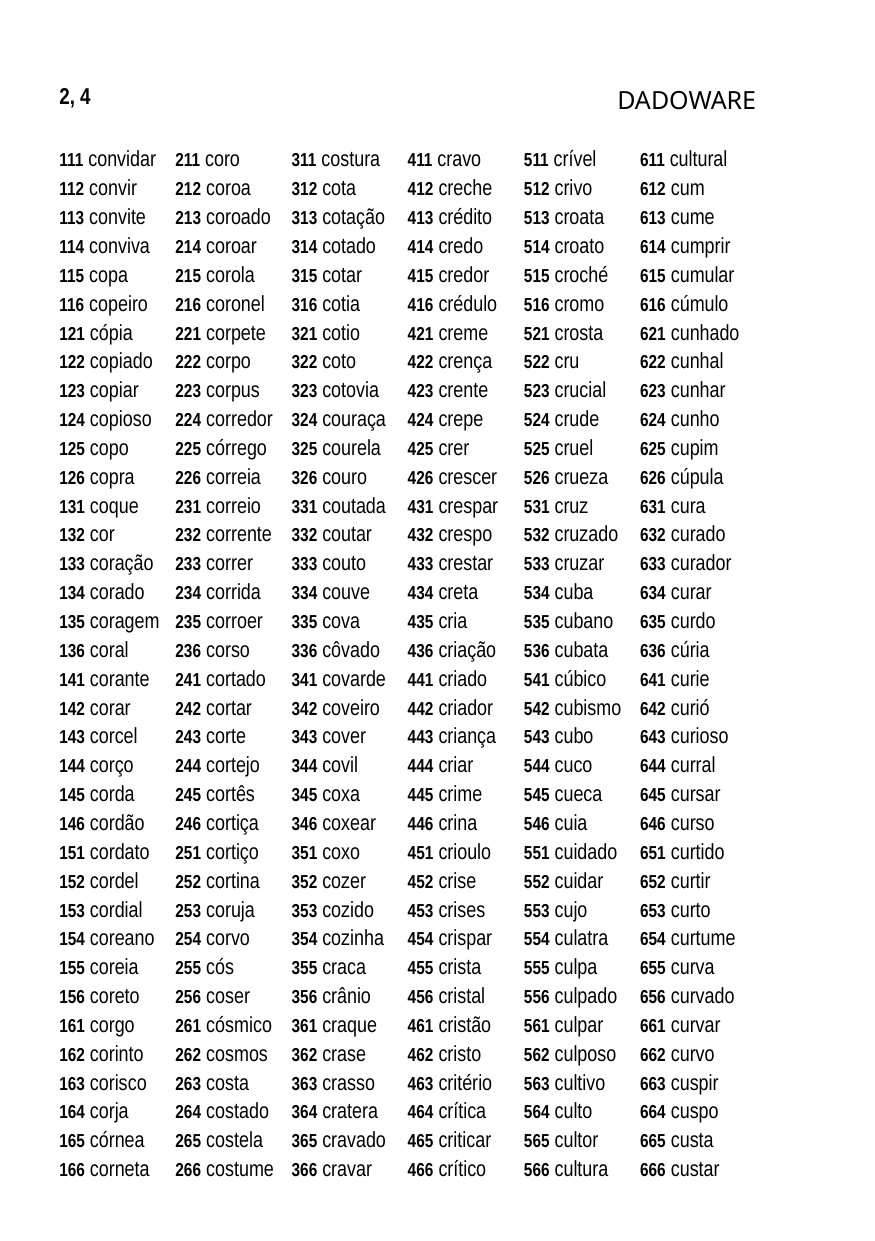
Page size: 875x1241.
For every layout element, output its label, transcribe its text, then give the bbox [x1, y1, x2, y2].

text 343 cover [291, 723, 407, 748]
text 364 cratera [291, 1098, 407, 1123]
text 462 cristo [407, 1041, 524, 1066]
text 521 crosta [524, 319, 640, 344]
text 232 corrente [175, 521, 291, 546]
text 663 cuspir [640, 1069, 756, 1095]
text 331 coutada [291, 492, 407, 518]
text 412 creche [407, 175, 524, 200]
text 121 cópia [59, 319, 175, 344]
text 535 cubano [524, 608, 640, 633]
text 132 cor [59, 521, 175, 546]
text 642 curió [640, 694, 756, 719]
text 363 crasso [291, 1069, 407, 1095]
text 131 coque [59, 492, 175, 518]
text 162 corinto [59, 1041, 175, 1066]
text 634 curar [640, 579, 756, 604]
text 365 cravado [291, 1127, 407, 1152]
text 111 convidar [59, 146, 175, 171]
text 522 cru [524, 348, 640, 373]
text 651 curtido [640, 839, 756, 864]
text 156 coreto [59, 983, 175, 1008]
text 551 cuidado [524, 839, 640, 864]
text 655 curva [640, 954, 756, 979]
text 656 curvado [640, 983, 756, 1008]
text 556 culpado [524, 983, 640, 1008]
text 456 cristal [407, 983, 524, 1008]
text 664 cuspo [640, 1098, 756, 1123]
text 415 credor [407, 262, 524, 287]
text 315 cotar [291, 262, 407, 287]
text 641 curie [640, 666, 756, 691]
text 333 couto [291, 550, 407, 575]
text 361 craque [291, 1012, 407, 1037]
text 566 cultura [524, 1156, 640, 1181]
text 444 criar [407, 752, 524, 777]
text 241 cortado [175, 666, 291, 691]
text 625 cupim [640, 435, 756, 460]
text 261 cósmico [175, 1012, 291, 1037]
text 264 costado [175, 1098, 291, 1123]
text 614 cumprir [640, 233, 756, 258]
text 144 corço [59, 752, 175, 777]
text 123 copiar [59, 377, 175, 402]
text 611 cultural [640, 146, 756, 171]
text 646 curso [640, 810, 756, 835]
text 546 cuia [524, 810, 640, 835]
text 152 cordel [59, 868, 175, 893]
text 166 corneta [59, 1156, 175, 1181]
text 224 corredor [175, 406, 291, 431]
text 666 custar [640, 1156, 756, 1181]
text 116 copeiro [59, 291, 175, 316]
text 563 cultivo [524, 1069, 640, 1095]
text 236 corso [175, 637, 291, 662]
text 243 corte [175, 723, 291, 748]
text 422 crença [407, 348, 524, 373]
text 352 cozer [291, 868, 407, 893]
text 356 crânio [291, 983, 407, 1008]
text 532 cruzado [524, 521, 640, 546]
text 211 coro [175, 146, 291, 171]
text 255 cós [175, 954, 291, 979]
text 222 corpo [175, 348, 291, 373]
text 311 costura [291, 146, 407, 171]
text 355 craca [291, 954, 407, 979]
text 254 corvo [175, 925, 291, 950]
text 231 correio [175, 492, 291, 518]
text 115 copa [59, 262, 175, 287]
text 421 creme [407, 319, 524, 344]
text 631 cura [640, 492, 756, 518]
text 153 cordial [59, 896, 175, 922]
text 446 crina [407, 810, 524, 835]
text 143 corcel [59, 723, 175, 748]
text 662 curvo [640, 1041, 756, 1066]
text 453 crises [407, 896, 524, 922]
text 324 couraça [291, 406, 407, 431]
text 613 cume [640, 204, 756, 229]
text 252 cortina [175, 868, 291, 893]
text 543 cubo [524, 723, 640, 748]
text 323 cotovia [291, 377, 407, 402]
text 524 crude [524, 406, 640, 431]
text 442 criador [407, 694, 524, 719]
text 534 cuba [524, 579, 640, 604]
text 313 cotação [291, 204, 407, 229]
text 326 couro [291, 464, 407, 489]
text 436 criação [407, 637, 524, 662]
text 425 crer [407, 435, 524, 460]
text 312 cota [291, 175, 407, 200]
text 314 cotado [291, 233, 407, 258]
text 215 corola [175, 262, 291, 287]
text 161 corgo [59, 1012, 175, 1037]
text 154 coreano [59, 925, 175, 950]
text 341 covarde [291, 666, 407, 691]
text 536 cubata [524, 637, 640, 662]
text 514 croato [524, 233, 640, 258]
text 165 córnea [59, 1127, 175, 1152]
text 216 coronel [175, 291, 291, 316]
text 451 crioulo [407, 839, 524, 864]
text 561 culpar [524, 1012, 640, 1037]
text 413 crédito [407, 204, 524, 229]
text 555 culpa [524, 954, 640, 979]
text 145 corda [59, 781, 175, 806]
text 626 cúpula [640, 464, 756, 489]
text 621 cunhado [640, 319, 756, 344]
text 226 correia [175, 464, 291, 489]
text 644 curral [640, 752, 756, 777]
text 114 conviva [59, 233, 175, 258]
text 263 costa [175, 1069, 291, 1095]
text 133 coração [59, 550, 175, 575]
text 433 crestar [407, 550, 524, 575]
text 223 corpus [175, 377, 291, 402]
text 452 crise [407, 868, 524, 893]
text 245 cortês [175, 781, 291, 806]
text 512 crivo [524, 175, 640, 200]
text 553 cujo [524, 896, 640, 922]
text 632 curado [640, 521, 756, 546]
text 2, 4 [59, 83, 177, 109]
text 325 courela [291, 435, 407, 460]
text 454 crispar [407, 925, 524, 950]
text 334 couve [291, 579, 407, 604]
text 354 cozinha [291, 925, 407, 950]
text 346 coxear [291, 810, 407, 835]
text 322 coto [291, 348, 407, 373]
text 342 coveiro [291, 694, 407, 719]
text 362 crase [291, 1041, 407, 1066]
text 564 culto [524, 1098, 640, 1123]
text 465 criticar [407, 1127, 524, 1152]
text 426 crescer [407, 464, 524, 489]
text 643 curioso [640, 723, 756, 748]
text 665 custa [640, 1127, 756, 1152]
text 615 cumular [640, 262, 756, 287]
text 443 criança [407, 723, 524, 748]
text 266 costume [175, 1156, 291, 1181]
text 124 copioso [59, 406, 175, 431]
text 235 corroer [175, 608, 291, 633]
text 142 corar [59, 694, 175, 719]
text 616 cúmulo [640, 291, 756, 316]
text 414 credo [407, 233, 524, 258]
text 515 croché [524, 262, 640, 287]
text 344 covil [291, 752, 407, 777]
text 225 córrego [175, 435, 291, 460]
text 345 coxa [291, 781, 407, 806]
text 316 cotia [291, 291, 407, 316]
text 612 cum [640, 175, 756, 200]
text 335 cova [291, 608, 407, 633]
text 411 cravo [407, 146, 524, 171]
text 565 cultor [524, 1127, 640, 1152]
text 653 curto [640, 896, 756, 922]
text 531 cruz [524, 492, 640, 518]
text 652 curtir [640, 868, 756, 893]
text 125 copo [59, 435, 175, 460]
text 233 correr [175, 550, 291, 575]
text 441 criado [407, 666, 524, 691]
text 234 corrida [175, 579, 291, 604]
text 513 croata [524, 204, 640, 229]
text 321 cotio [291, 319, 407, 344]
text 516 cromo [524, 291, 640, 316]
text 525 cruel [524, 435, 640, 460]
text 464 crítica [407, 1098, 524, 1123]
text 134 corado [59, 579, 175, 604]
text 552 cuidar [524, 868, 640, 893]
text 136 coral [59, 637, 175, 662]
text 523 crucial [524, 377, 640, 402]
text 112 convir [59, 175, 175, 200]
text 135 coragem [59, 608, 175, 633]
text 163 corisco [59, 1069, 175, 1095]
text 622 cunhal [640, 348, 756, 373]
text 432 crespo [407, 521, 524, 546]
text 212 coroa [175, 175, 291, 200]
text 541 cúbico [524, 666, 640, 691]
text 624 cunho [640, 406, 756, 431]
text 246 cortiça [175, 810, 291, 835]
text 424 crepe [407, 406, 524, 431]
text 434 creta [407, 579, 524, 604]
text 545 cueca [524, 781, 640, 806]
text 431 crespar [407, 492, 524, 518]
text 466 crítico [407, 1156, 524, 1181]
text 164 corja [59, 1098, 175, 1123]
text 511 crível [524, 146, 640, 171]
text 445 crime [407, 781, 524, 806]
text 633 curador [640, 550, 756, 575]
text 244 cortejo [175, 752, 291, 777]
text 526 crueza [524, 464, 640, 489]
text 336 côvado [291, 637, 407, 662]
text 542 cubismo [524, 694, 640, 719]
text 366 cravar [291, 1156, 407, 1181]
text 332 coutar [291, 521, 407, 546]
text 635 curdo [640, 608, 756, 633]
text 661 curvar [640, 1012, 756, 1037]
text 554 culatra [524, 925, 640, 950]
text 213 coroado [175, 204, 291, 229]
text 455 crista [407, 954, 524, 979]
text 151 cordato [59, 839, 175, 864]
text 242 cortar [175, 694, 291, 719]
text 251 cortiço [175, 839, 291, 864]
text 113 convite [59, 204, 175, 229]
text 562 culposo [524, 1041, 640, 1066]
text 351 coxo [291, 839, 407, 864]
text 141 corante [59, 666, 175, 691]
text 654 curtume [640, 925, 756, 950]
text 262 cosmos [175, 1041, 291, 1066]
text 416 crédulo [407, 291, 524, 316]
text 122 copiado [59, 348, 175, 373]
text 533 cruzar [524, 550, 640, 575]
text 214 coroar [175, 233, 291, 258]
text 423 crente [407, 377, 524, 402]
text 636 cúria [640, 637, 756, 662]
text 544 cuco [524, 752, 640, 777]
text 645 cursar [640, 781, 756, 806]
text 353 cozido [291, 896, 407, 922]
text 253 coruja [175, 896, 291, 922]
text 435 cria [407, 608, 524, 633]
text 126 copra [59, 464, 175, 489]
text 463 critério [407, 1069, 524, 1095]
text 265 costela [175, 1127, 291, 1152]
text 221 corpete [175, 319, 291, 344]
text 461 cristão [407, 1012, 524, 1037]
text 256 coser [175, 983, 291, 1008]
text 146 cordão [59, 810, 175, 835]
text 155 coreia [59, 954, 175, 979]
text 623 cunhar [640, 377, 756, 402]
